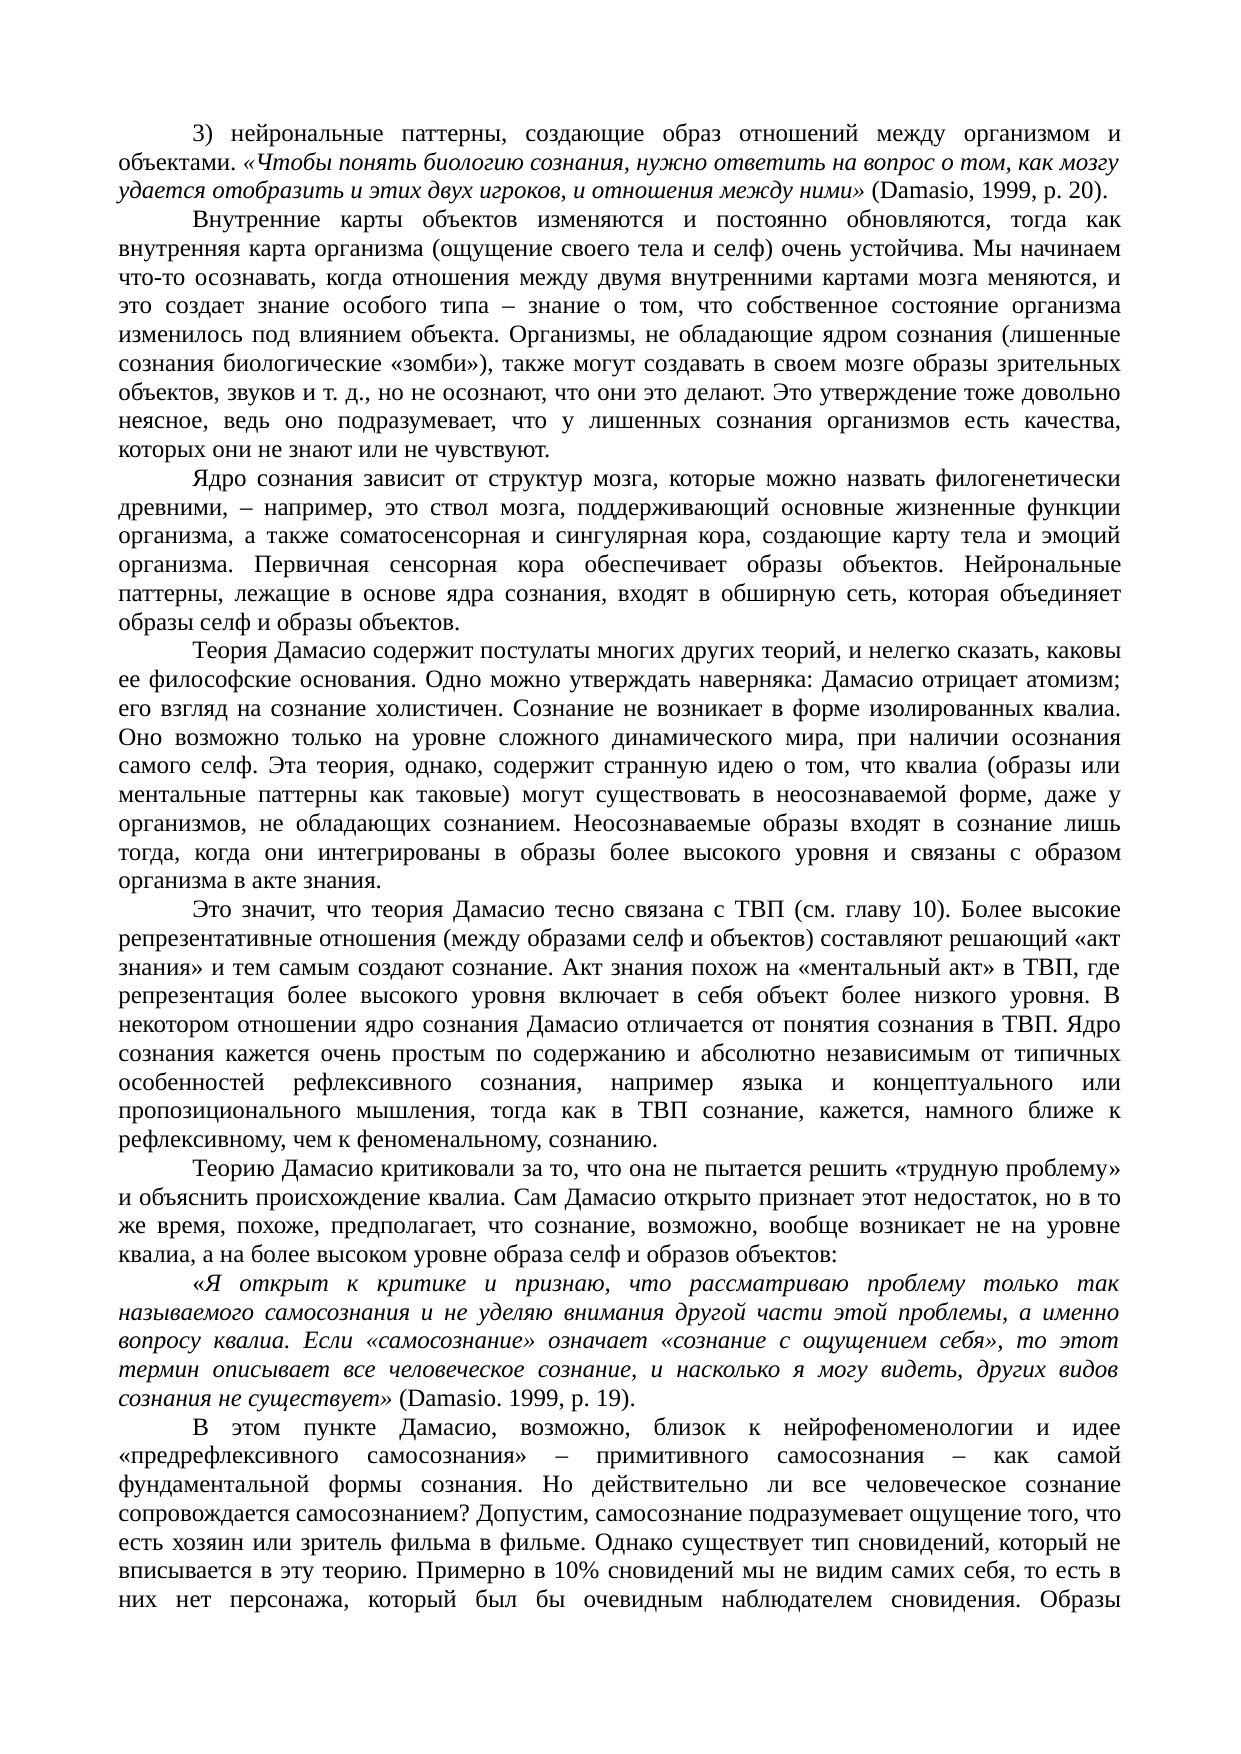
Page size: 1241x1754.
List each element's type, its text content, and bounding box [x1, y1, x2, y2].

text 3) нейрональные паттерны, создающие образ отношений между организмом и объектами. «Чтобы понять биологию сознания, нужно ответить на вопрос о том, как мозгу удается отобразить и этих двух игроков, и отношения между ними» (Damasio, 1999, p. 20). [118, 118, 1122, 204]
text В этом пункте Дамасио, возможно, близок к нейрофеноменологии и идее «предрефлексивного самосознания» – примитивного самосознания – как самой фундаментальной формы сознания. Но действительно ли все человеческое сознание сопровождается самосознанием? Допустим, самосознание подразумевает ощущение того, что есть хозяин или зритель фильма в фильме. Однако существует тип сновидений, который не вписывается в эту теорию. Примерно в 10% сновидений мы не видим самих себя, то есть в них нет персонажа, который был бы очевидным наблюдателем сновидения. Образы [118, 1412, 1122, 1613]
text Теория Дамасио содержит постулаты многих других теорий, и нелегко сказать, каковы ее философские основания. Одно можно утверждать наверняка: Дамасио отрицает атомизм; его взгляд на сознание холистичен. Сознание не возникает в форме изолированных квалиа. Оно возможно только на уровне сложного динамического мира, при наличии осознания самого селф. Эта теория, однако, содержит странную идею о том, что квалиа (образы или ментальные паттерны как таковые) могут существовать в неосознаваемой форме, даже у организмов, не обладающих сознанием. Неосознаваемые образы входят в сознание лишь тогда, когда они интегрированы в образы более высокого уровня и связаны с образом организма в акте знания. [118, 636, 1122, 894]
text Ядро сознания зависит от структур мозга, которые можно назвать филогенетически древними, – например, это ствол мозга, поддерживающий основные жизненные функции организма, а также соматосенсорная и сингулярная кора, создающие карту тела и эмоций организма. Первичная сенсорная кора обеспечивает образы объектов. Нейрональные паттерны, лежащие в основе ядра сознания, входят в обширную сеть, которая объединяет образы селф и образы объектов. [118, 463, 1122, 636]
text Это значит, что теория Дамасио тесно связана с ТВП (см. главу 10). Более высокие репрезентативные отношения (между образами селф и объектов) составляют решающий «акт знания» и тем самым создают сознание. Акт знания похож на «ментальный акт» в ТВП, где репрезентация более высокого уровня включает в себя объект более низкого уровня. В некотором отношении ядро сознания Дамасио отличается от понятия сознания в ТВП. Ядро сознания кажется очень простым по содержанию и абсолютно независимым от типичных особенностей рефлексивного сознания, например языка и концептуального или пропозиционального мышления, тогда как в ТВП сознание, кажется, намного ближе к рефлексивному, чем к феноменальному, сознанию. [118, 894, 1122, 1153]
text Теорию Дамасио критиковали за то, что она не пытается решить «трудную проблему» и объяснить происхождение квалиа. Сам Дамасио открыто признает этот недостаток, но в то же время, похоже, предполагает, что сознание, возможно, вообще возникает не на уровне квалиа, а на более высоком уровне образа селф и образов объектов: [118, 1153, 1122, 1268]
text «Я открыт к критике и признаю, что рассматриваю проблему только так называемого самосознания и не уделяю внимания другой части этой проблемы, а именно вопросу квалиа. Если «самосознание» означает «сознание с ощущением себя», то этот термин описывает все человеческое сознание, и насколько я могу видеть, других видов сознания не существует» (Damasio. 1999, p. 19). [118, 1268, 1122, 1412]
text Внутренние карты объектов изменяются и постоянно обновляются, тогда как внутренняя карта организма (ощущение своего тела и селф) очень устойчива. Мы начинаем что-то осознавать, когда отношения между двумя внутренними картами мозга меняются, и это создает знание особого типа – знание о том, что собственное состояние организма изменилось под влиянием объекта. Организмы, не обладающие ядром сознания (лишенные сознания биологические «зомби»), также могут создавать в своем мозге образы зрительных объектов, звуков и т. д., но не осознают, что они это делают. Это утверждение тоже довольно неясное, ведь оно подразумевает, что у лишенных сознания организмов есть качества, которых они не знают или не чувствуют. [118, 204, 1122, 463]
